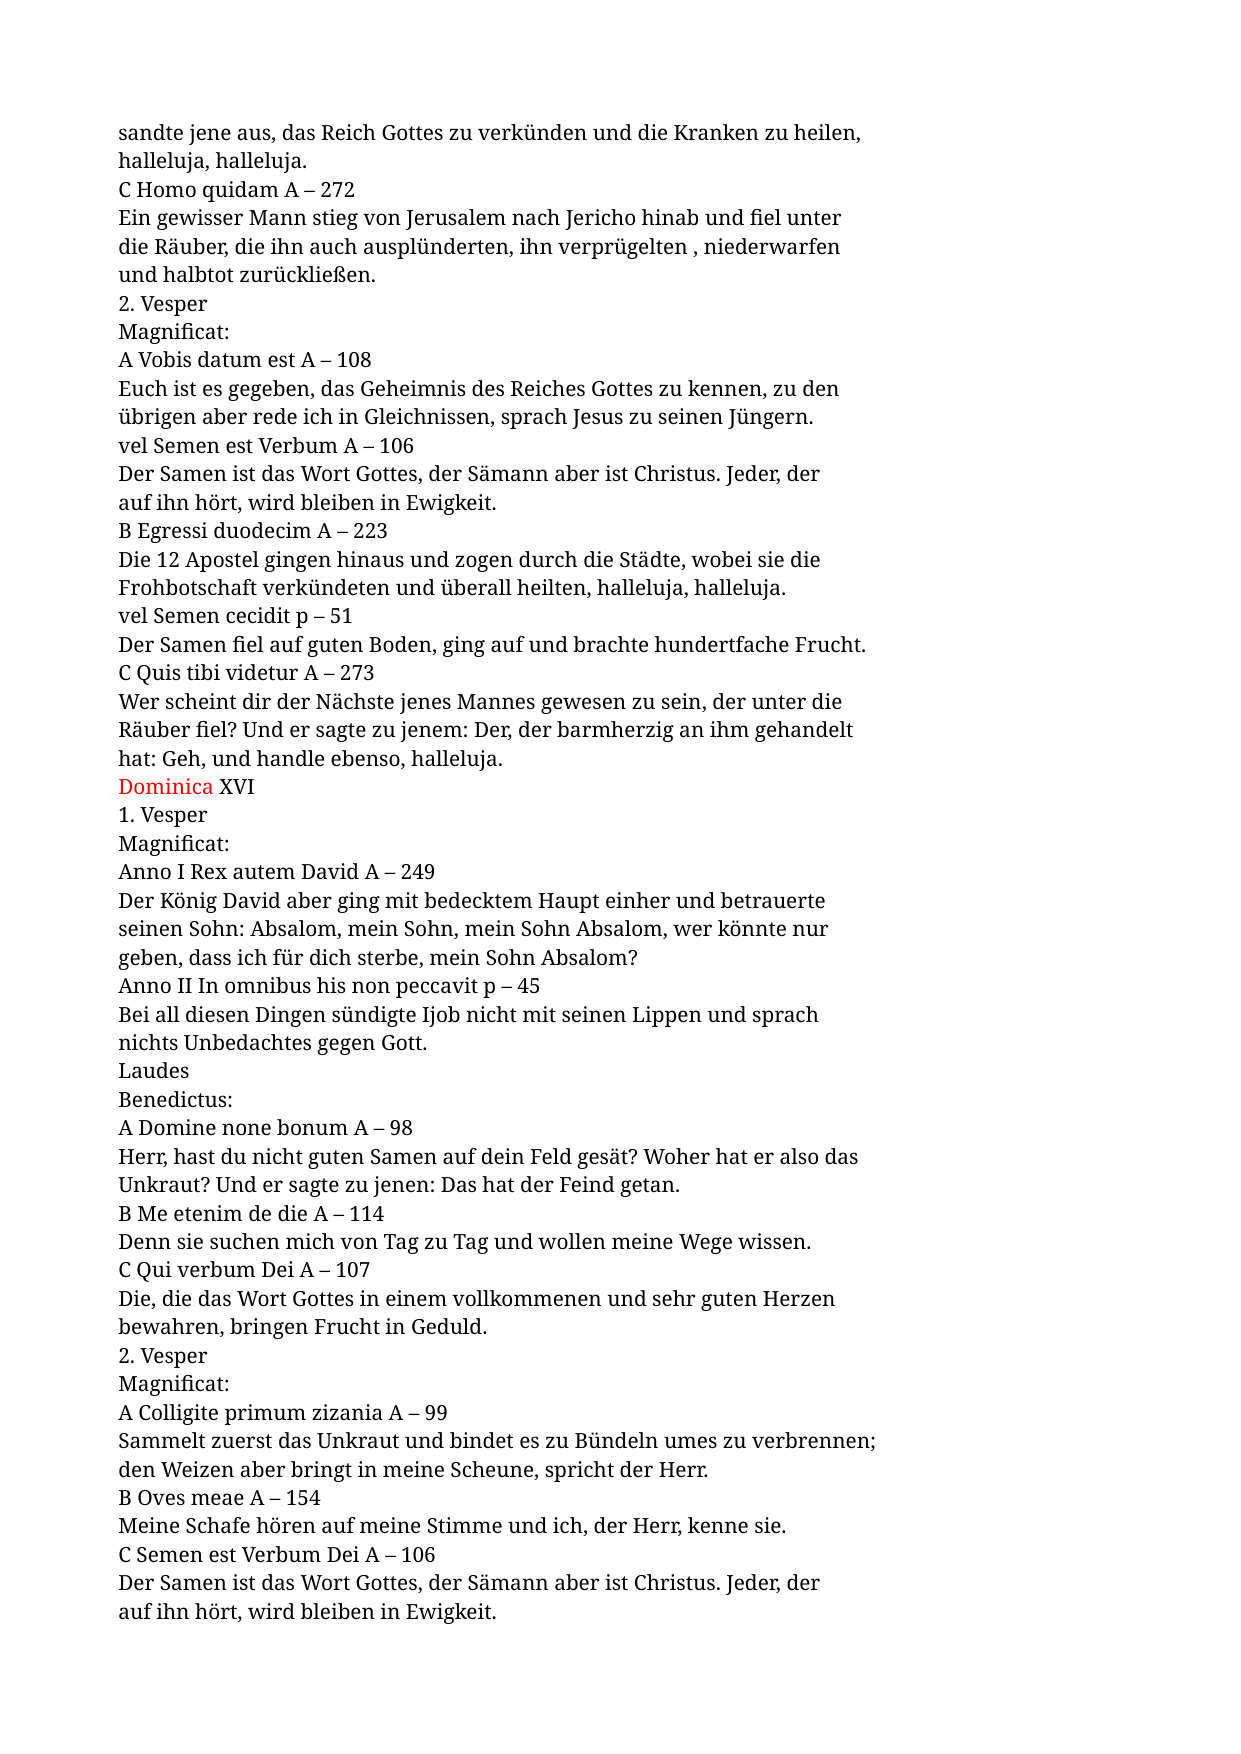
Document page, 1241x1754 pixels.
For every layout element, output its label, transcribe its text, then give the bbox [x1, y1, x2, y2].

text die Räuber, die ihn auch ausplünderten, ihn verprügelten , niederwarfen [118, 232, 1122, 260]
text Magnificat: [118, 829, 1122, 857]
text Anno II In omnibus his non peccavit p – 45 [118, 971, 1122, 1000]
text halleluja, halleluja. [118, 147, 1122, 175]
text geben, dass ich für dich sterbe, mein Sohn Absalom? [118, 943, 1122, 971]
text Meine Schafe hören auf meine Stimme und ich, der Herr, kenne sie. [118, 1512, 1122, 1540]
text C Semen est Verbum Dei A – 106 [118, 1540, 1122, 1568]
text übrigen aber rede ich in Gleichnissen, sprach Jesus zu seinen Jüngern. [118, 402, 1122, 431]
text und halbtot zurückließen. [118, 260, 1122, 289]
text auf ihn hört, wird bleiben in Ewigkeit. [118, 1597, 1122, 1625]
text Der Samen fiel auf guten Boden, ging auf und brachte hundertfache Frucht. [118, 630, 1122, 658]
text nichts Unbedachtes gegen Gott. [118, 1028, 1122, 1057]
text C Qui verbum Dei A – 107 [118, 1256, 1122, 1284]
text sandte jene aus, das Reich Gottes zu verkünden und die Kranken zu heilen, [118, 118, 1122, 147]
text Laudes [118, 1057, 1122, 1085]
text Herr, hast du nicht guten Samen auf dein Feld gesät? Woher hat er also das [118, 1142, 1122, 1170]
text Der Samen ist das Wort Gottes, der Sämann aber ist Christus. Jeder, der [118, 1568, 1122, 1597]
text Unkraut? Und er sagte zu jenen: Das hat der Feind getan. [118, 1170, 1122, 1199]
text Dominica XVI [118, 772, 1122, 801]
text B Oves meae A – 154 [118, 1483, 1122, 1512]
text C Homo quidam A – 272 [118, 175, 1122, 203]
text 2. Vesper [118, 1341, 1122, 1369]
text A Vobis datum est A – 108 [118, 346, 1122, 374]
text Der König David aber ging mit bedecktem Haupt einher und betrauerte [118, 886, 1122, 914]
text B Me etenim de die A – 114 [118, 1199, 1122, 1227]
text Magnificat: [118, 317, 1122, 346]
text Sammelt zuerst das Unkraut und bindet es zu Bündeln umes zu verbrennen; [118, 1426, 1122, 1455]
text hat: Geh, und handle ebenso, halleluja. [118, 744, 1122, 772]
text B Egressi duodecim A – 223 [118, 516, 1122, 545]
text Magnificat: [118, 1369, 1122, 1398]
text Wer scheint dir der Nächste jenes Mannes gewesen zu sein, der unter die [118, 687, 1122, 715]
text Euch ist es gegeben, das Geheimnis des Reiches Gottes zu kennen, zu den [118, 374, 1122, 402]
text auf ihn hört, wird bleiben in Ewigkeit. [118, 488, 1122, 516]
text seinen Sohn: Absalom, mein Sohn, mein Sohn Absalom, wer könnte nur [118, 914, 1122, 943]
text Der Samen ist das Wort Gottes, der Sämann aber ist Christus. Jeder, der [118, 459, 1122, 488]
text C Quis tibi videtur A – 273 [118, 658, 1122, 687]
text Ein gewisser Mann stieg von Jerusalem nach Jericho hinab und fiel unter [118, 203, 1122, 232]
text 2. Vesper [118, 289, 1122, 317]
text 1. Vesper [118, 801, 1122, 829]
text Anno I Rex autem David A – 249 [118, 857, 1122, 886]
text bewahren, bringen Frucht in Geduld. [118, 1312, 1122, 1341]
text Benedictus: [118, 1085, 1122, 1113]
text Die, die das Wort Gottes in einem vollkommenen und sehr guten Herzen [118, 1284, 1122, 1312]
text Denn sie suchen mich von Tag zu Tag und wollen meine Wege wissen. [118, 1227, 1122, 1256]
text A Colligite primum zizania A – 99 [118, 1398, 1122, 1426]
text A Domine none bonum A – 98 [118, 1113, 1122, 1142]
text Bei all diesen Dingen sündigte Ijob nicht mit seinen Lippen und sprach [118, 1000, 1122, 1028]
text Frohbotschaft verkündeten und überall heilten, halleluja, halleluja. [118, 573, 1122, 602]
text vel Semen est Verbum A – 106 [118, 431, 1122, 459]
text vel Semen cecidit p – 51 [118, 602, 1122, 630]
text den Weizen aber bringt in meine Scheune, spricht der Herr. [118, 1455, 1122, 1483]
text Die 12 Apostel gingen hinaus und zogen durch die Städte, wobei sie die [118, 545, 1122, 573]
text Räuber fiel? Und er sagte zu jenem: Der, der barmherzig an ihm gehandelt [118, 715, 1122, 744]
